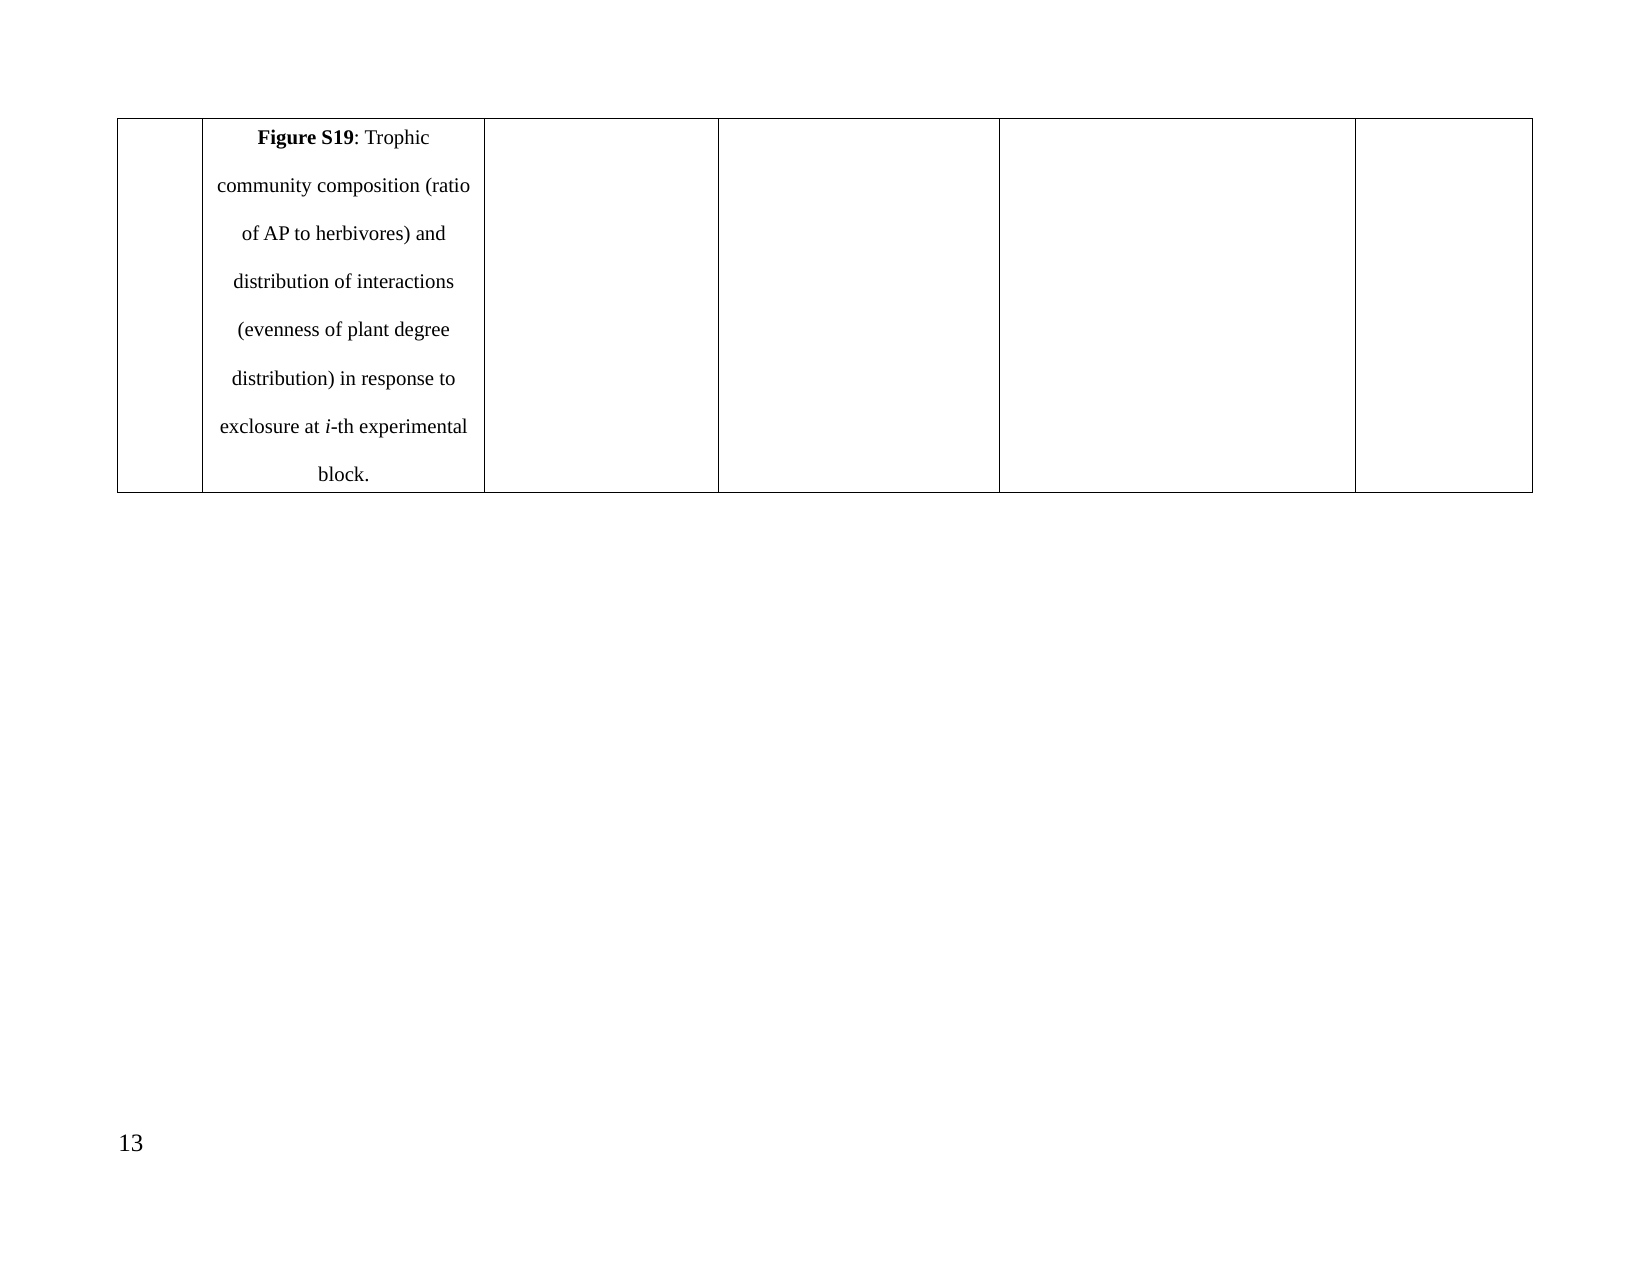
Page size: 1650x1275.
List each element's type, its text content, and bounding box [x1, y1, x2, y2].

table_cell [719, 119, 999, 492]
table_cell [118, 119, 202, 492]
table_cell [485, 119, 718, 492]
table_cell [1356, 119, 1532, 492]
table_cell Figure S19: Trophic community composition (ratio of AP to herbivores) and distribution of interactions (evenness of plant degree distribution) in response to exclosure at i-th experimental block. [203, 119, 484, 492]
table_cell [1000, 119, 1355, 492]
